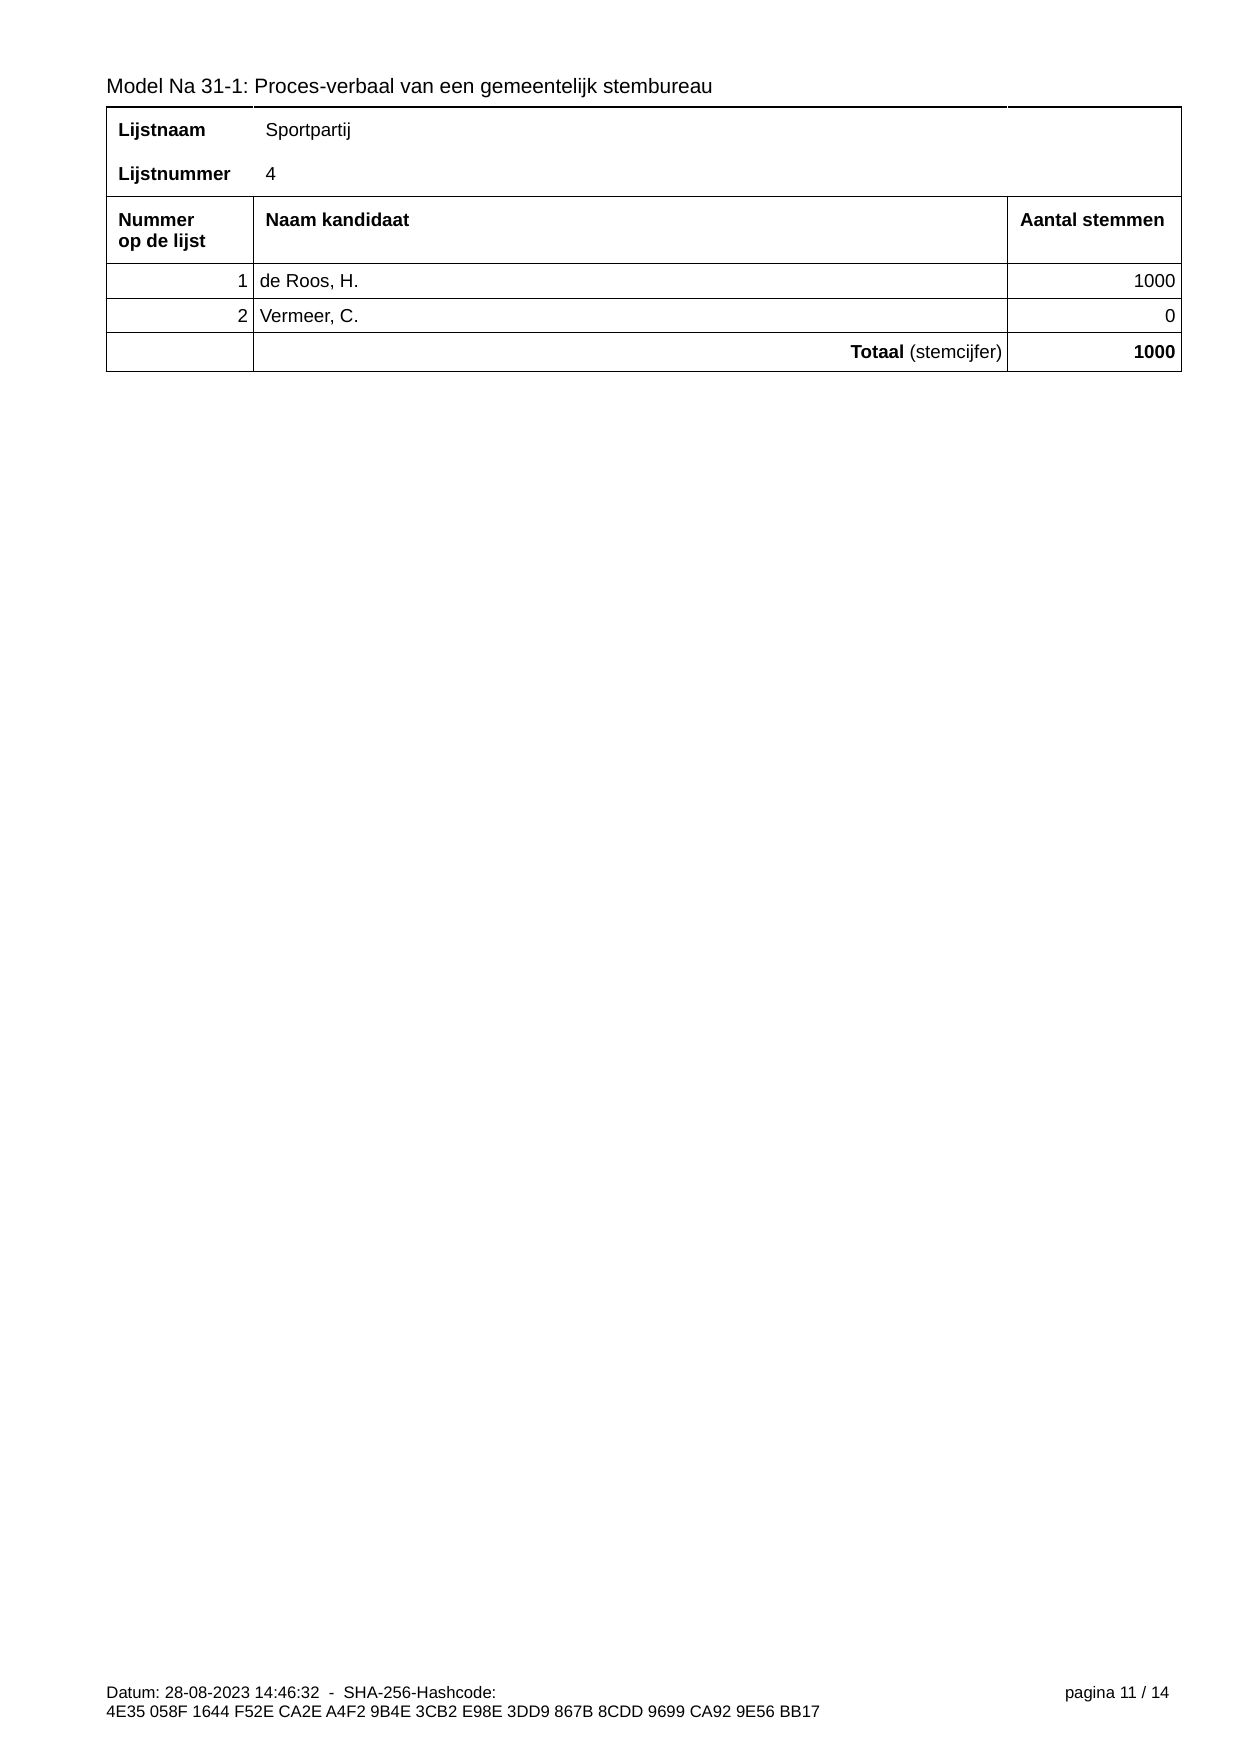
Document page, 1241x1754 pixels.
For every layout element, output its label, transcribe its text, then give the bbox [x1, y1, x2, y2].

table_cell [107, 333, 253, 371]
table_cell Naam kandidaat [254, 197, 1007, 263]
table_cell de Roos, H. [254, 264, 1007, 298]
table_cell 0 [1008, 299, 1181, 332]
table_cell 1000 [1008, 264, 1181, 298]
table_header [1008, 108, 1181, 196]
table_cell 1000 [1008, 333, 1181, 371]
table_cell 2 [107, 299, 253, 332]
table_header Lijstnaam Lijstnummer [107, 108, 253, 196]
table_cell Vermeer, C. [254, 299, 1007, 332]
table_cell Nummer op de lijst [107, 197, 253, 263]
table_cell Totaal (stemcijfer) [254, 333, 1007, 371]
table_cell 1 [107, 264, 253, 298]
table_header Sportpartij 4 [254, 108, 1007, 196]
table_cell Aantal stemmen [1008, 197, 1181, 263]
